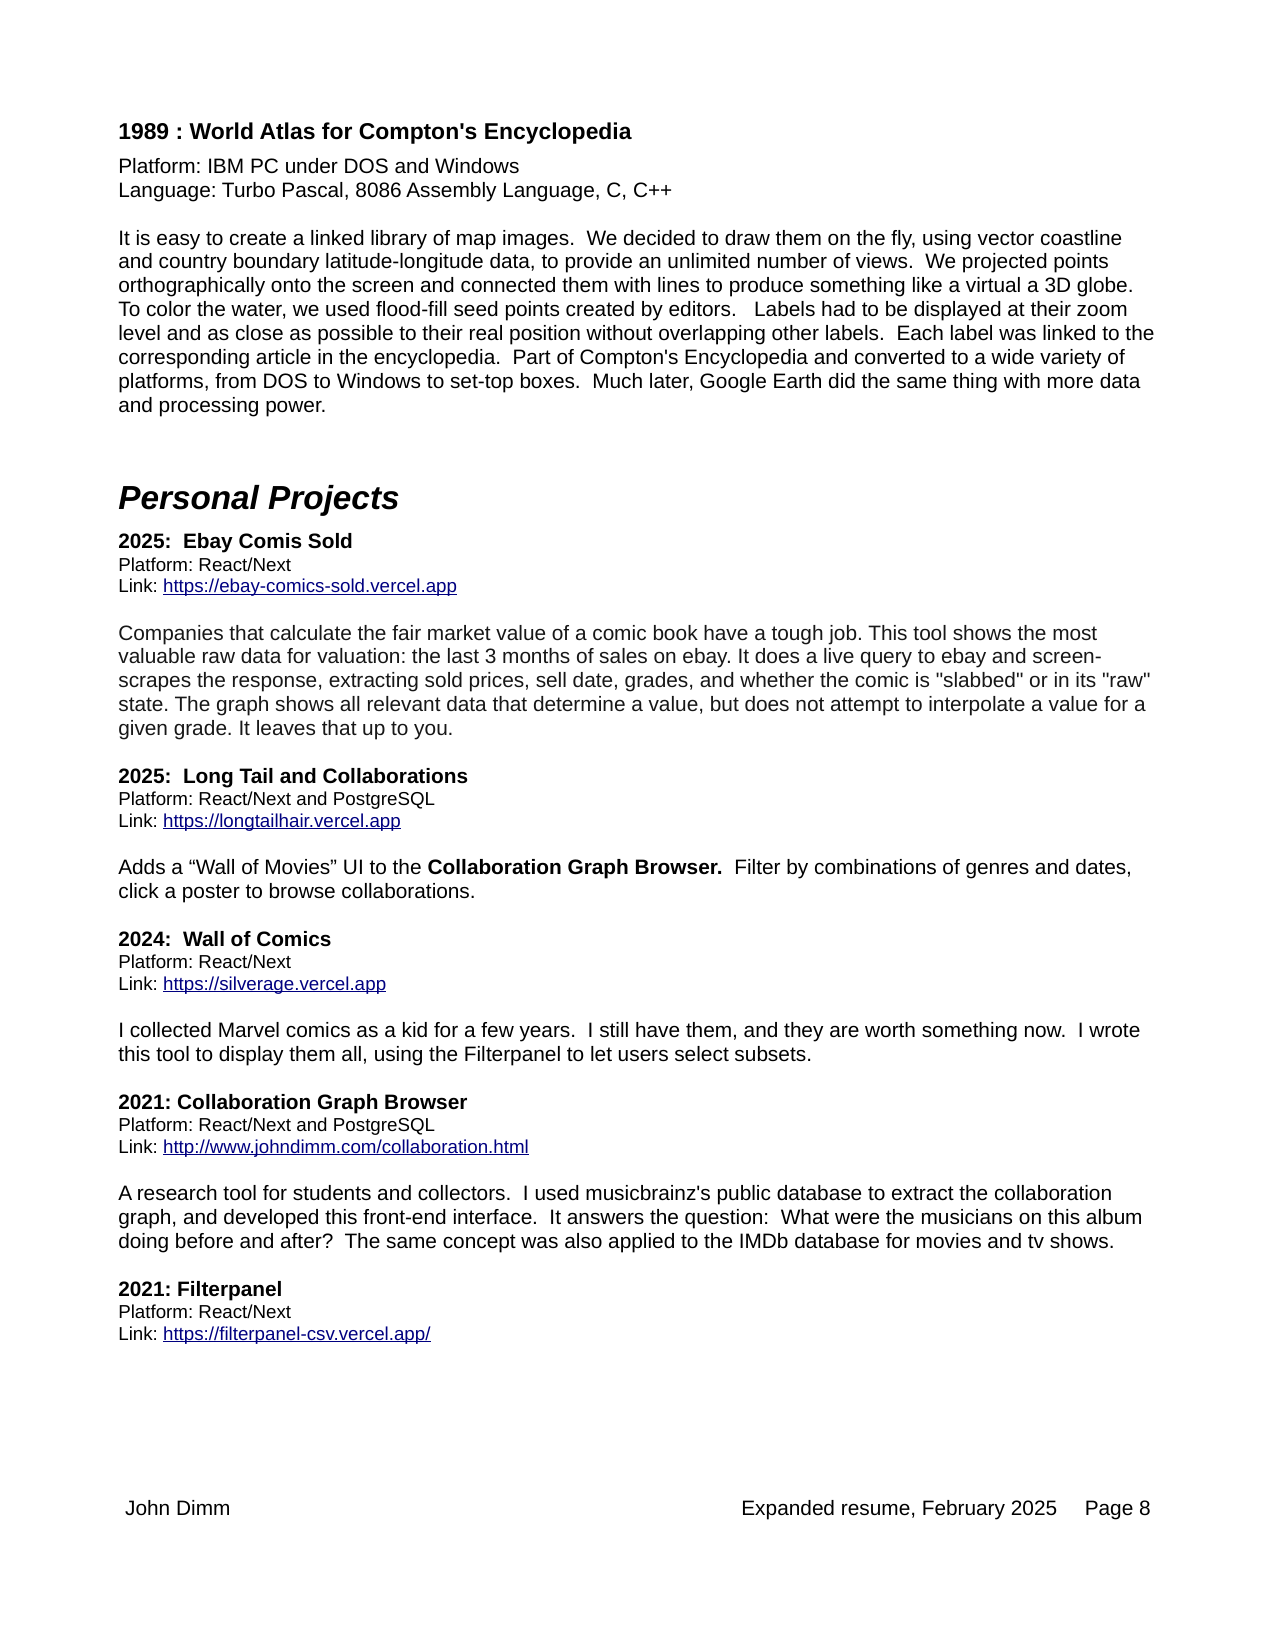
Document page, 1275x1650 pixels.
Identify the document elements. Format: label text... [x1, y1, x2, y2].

text Link: http://www.johndimm.com/collaboration.html [118, 1136, 1157, 1157]
subtitle Personal Projects [118, 478, 1157, 517]
text 2021: Collaboration Graph Browser [118, 1090, 1157, 1114]
text Adds a “Wall of Movies” UI to the Collaboration Graph Browser. Filter by combinations of genres and dates, click a poster to browse collaborations. [118, 855, 1157, 903]
text Link: https://filterpanel-csv.vercel.app/ [118, 1322, 1157, 1344]
text I collected Marvel comics as a kid for a few years. I still have them, and they are worth something now. I wrote this tool to display them all, using the Filterpanel to let users select subsets. [118, 1018, 1157, 1066]
text Platform: React/Next and PostgreSQL [118, 788, 1157, 810]
text Platform: React/Next [118, 553, 1157, 575]
text Platform: React/Next [118, 1301, 1157, 1322]
text A research tool for students and collectors. I used musicbrainz's public database to extract the collaboration graph, and developed this front-end interface. It answers the question: What were the musicians on this album doing before and after? The same concept was also applied to the IMDb database for movies and tv shows. [118, 1181, 1157, 1253]
text Link: https://longtailhair.vercel.app [118, 810, 1157, 831]
text 2024: Wall of Comics [118, 927, 1157, 951]
text Link: https://silverage.vercel.app [118, 973, 1157, 994]
text 2021: Filterpanel [118, 1277, 1157, 1301]
text Platform: React/Next [118, 951, 1157, 973]
text Platform: React/Next and PostgreSQL [118, 1114, 1157, 1136]
text 2025: Ebay Comis Sold [118, 529, 1157, 553]
text Companies that calculate the fair market value of a comic book have a tough job. This tool shows the most valuable raw data for valuation: the last 3 months of sales on ebay. It does a live query to ebay and screen-scrapes the response, extracting sold prices, sell date, grades, and whether the comic is "slabbed" or in its "raw" state. The graph shows all relevant data that determine a value, but does not attempt to interpolate a value for a given grade. It leaves that up to you. [118, 620, 1157, 740]
text Platform: IBM PC under DOS and Windows Language: Turbo Pascal, 8086 Assembly Language, C, C++ [118, 153, 1157, 201]
text Link: https://ebay-comics-sold.vercel.app [118, 575, 1157, 596]
subtitle 1989 : World Atlas for Compton's Encyclopedia [118, 118, 1157, 144]
text It is easy to create a linked library of map images. We decided to draw them on the fly, using vector coastline and country boundary latitude-longitude data, to provide an unlimited number of views. We projected points orthographically onto the screen and connected them with lines to produce something like a virtual a 3D globe. To color the water, we used flood-fill seed points created by editors. Labels had to be displayed at their zoom level and as close as possible to their real position without overlapping other labels. Each label was linked to the corresponding article in the encyclopedia. Part of Compton's Encyclopedia and converted to a wide variety of platforms, from DOS to Windows to set-top boxes. Much later, Google Earth did the same thing with more data and processing power. [118, 225, 1157, 417]
text 2025: Long Tail and Collaborations [118, 764, 1157, 788]
